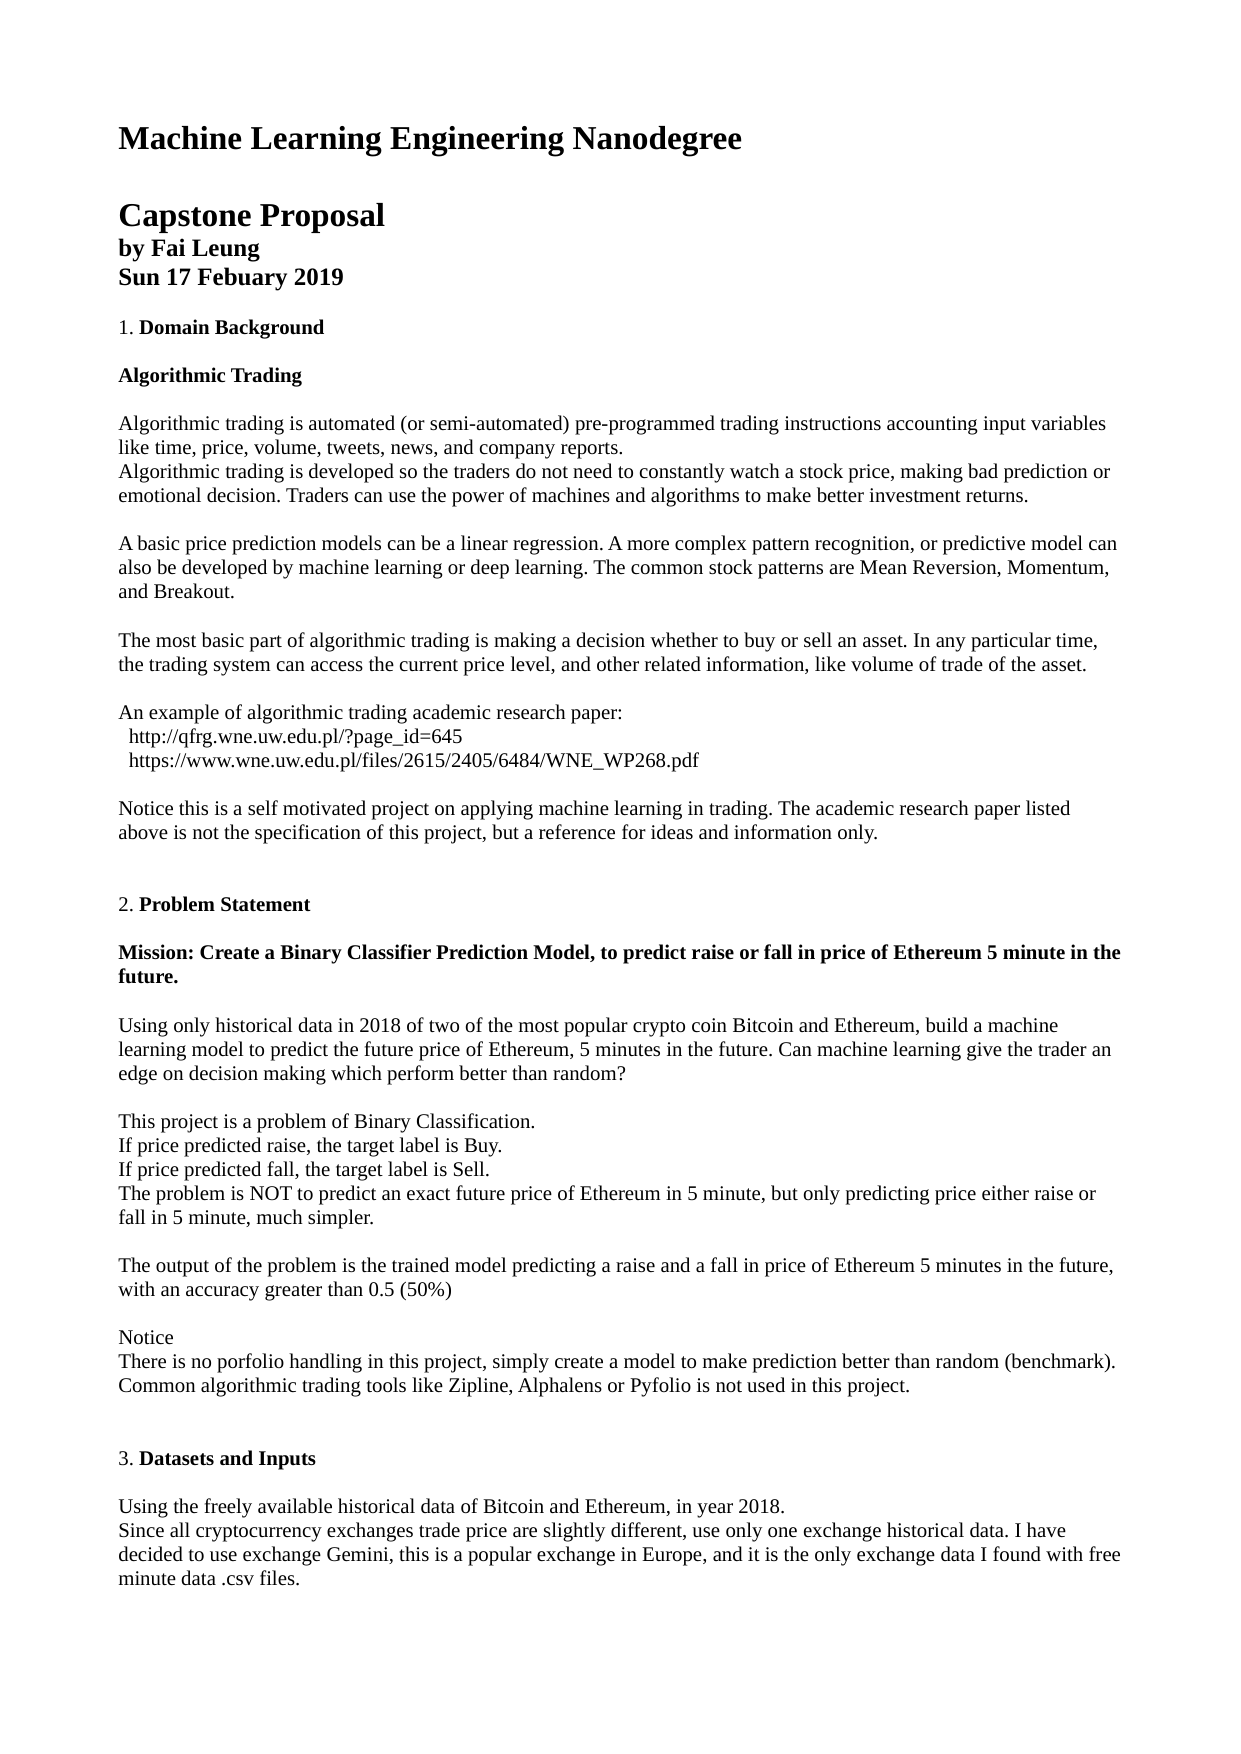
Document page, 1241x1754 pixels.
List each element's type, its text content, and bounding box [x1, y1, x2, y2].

text Notice this is a self motivated project on applying machine learning in trading. The academic research paper listed above is not the specification of this project, but a reference for ideas and information only. [118, 796, 1122, 844]
text 3. Datasets and Inputs [118, 1446, 1122, 1470]
text Algorithmic Trading [118, 363, 1122, 387]
text There is no porfolio handling in this project, simply create a model to make prediction better than random (benchmark). [118, 1349, 1122, 1373]
text Machine Learning Engineering Nanodegree [118, 118, 1122, 156]
text by Fai Leung [118, 233, 1122, 262]
text https://www.wne.uw.edu.pl/files/2615/2405/6484/WNE_WP268.pdf [118, 748, 1122, 772]
text The output of the problem is the trained model predicting a raise and a fall in price of Ethereum 5 minutes in the future, with an accuracy greater than 0.5 (50%) [118, 1253, 1122, 1301]
text An example of algorithmic trading academic research paper: [118, 700, 1122, 724]
text If price predicted raise, the target label is Buy. [118, 1133, 1122, 1157]
text Capstone Proposal [118, 195, 1122, 233]
text Algorithmic trading is automated (or semi-automated) pre-programmed trading instructions accounting input variables like time, price, volume, tweets, news, and company reports. [118, 411, 1122, 459]
text If price predicted fall, the target label is Sell. [118, 1157, 1122, 1181]
text Sun 17 Febuary 2019 [118, 262, 1122, 291]
text A basic price prediction models can be a linear regression. A more complex pattern recognition, or predictive model can also be developed by machine learning or deep learning. The common stock patterns are Mean Reversion, Momentum, and Breakout. [118, 531, 1122, 603]
text Since all cryptocurrency exchanges trade price are slightly different, use only one exchange historical data. I have decided to use exchange Gemini, this is a popular exchange in Europe, and it is the only exchange data I found with free minute data .csv files. [118, 1518, 1122, 1590]
text Mission: Create a Binary Classifier Prediction Model, to predict raise or fall in price of Ethereum 5 minute in the future. [118, 940, 1122, 988]
text Algorithmic trading is developed so the traders do not need to constantly watch a stock price, making bad prediction or emotional decision. Traders can use the power of machines and algorithms to make better investment returns. [118, 459, 1122, 507]
text 1. Domain Background [118, 315, 1122, 339]
text 2. Problem Statement [118, 892, 1122, 916]
text This project is a problem of Binary Classification. [118, 1109, 1122, 1133]
text Common algorithmic trading tools like Zipline, Alphalens or Pyfolio is not used in this project. [118, 1373, 1122, 1397]
text Using only historical data in 2018 of two of the most popular crypto coin Bitcoin and Ethereum, build a machine learning model to predict the future price of Ethereum, 5 minutes in the future. Can machine learning give the trader an edge on decision making which perform better than random? [118, 1012, 1122, 1085]
text The problem is NOT to predict an exact future price of Ethereum in 5 minute, but only predicting price either raise or fall in 5 minute, much simpler. [118, 1181, 1122, 1229]
text The most basic part of algorithmic trading is making a decision whether to buy or sell an asset. In any particular time, the trading system can access the current price level, and other related information, like volume of trade of the asset. [118, 627, 1122, 676]
text Using the freely available historical data of Bitcoin and Ethereum, in year 2018. [118, 1494, 1122, 1518]
text Notice [118, 1325, 1122, 1349]
text http://qfrg.wne.uw.edu.pl/?page_id=645 [118, 724, 1122, 748]
